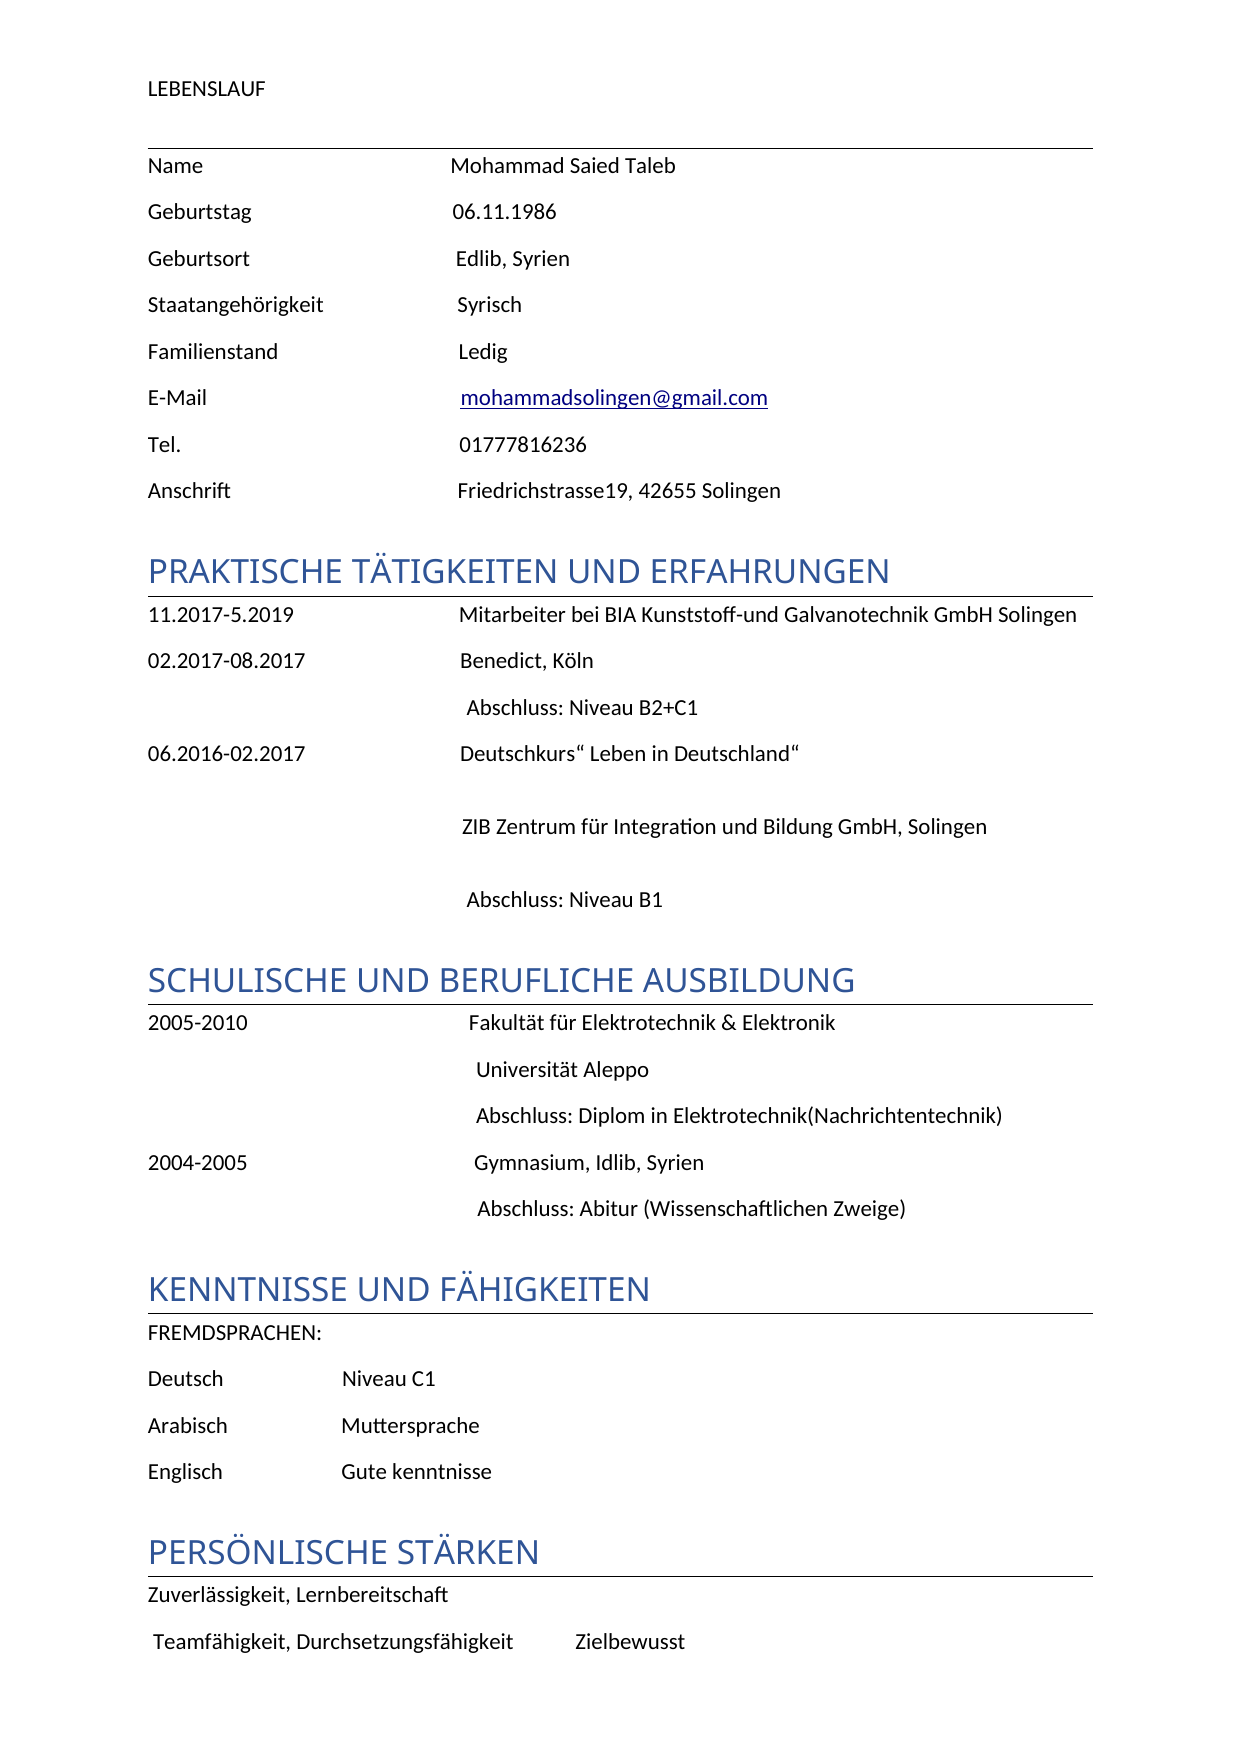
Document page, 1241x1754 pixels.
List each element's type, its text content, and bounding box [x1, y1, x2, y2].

text Abschluss: Niveau B2+C1 [148, 693, 1093, 721]
subtitle PRAKTISCHE TÄTIGKEITEN UND ERFAHRUNGEN [148, 548, 1093, 596]
text 11.2017-5.2019 Mitarbeiter bei BIA Kunststoff-und Galvanotechnik GmbH Solingen [148, 600, 1093, 628]
text Arabisch Muttersprache [148, 1411, 1093, 1439]
text Tel. 01777816236 [148, 427, 1093, 458]
text Englisch Gute kenntnisse [148, 1457, 1093, 1485]
text Geburtstag 06.11.1986 [148, 194, 1093, 225]
text Staatangehörigkeit Syrisch [148, 287, 1093, 318]
text E-Mail mohammadsolingen@gmail.com [148, 380, 1093, 412]
text Abschluss: Niveau B1 [148, 885, 1093, 913]
text Name Mohammad Saied Taleb [148, 149, 1093, 179]
text Teamfähigkeit, Durchsetzungsfähigkeit Zielbewusst [148, 1627, 1093, 1655]
subtitle KENNTNISSE UND FÄHIGKEITEN [148, 1266, 1093, 1313]
text FREMDSPRACHEN: [148, 1318, 1093, 1346]
text ZIB Zentrum für Integration und Bildung GmbH, Solingen [148, 812, 1093, 840]
text 2004-2005 Gymnasium, Idlib, Syrien [148, 1148, 1093, 1176]
text Zuverlässigkeit, Lernbereitschaft [148, 1581, 1093, 1609]
text 06.2016-02.2017 Deutschkurs“ Leben in Deutschland“ [148, 739, 1093, 768]
subtitle SCHULISCHE UND BERUFLICHE AUSBILDUNG [148, 957, 1093, 1004]
text 2005-2010 Fakultät für Elektrotechnik & Elektronik [148, 1008, 1093, 1036]
text 02.2017-08.2017 Benedict, Köln [148, 646, 1093, 674]
text Familienstand Ledig [148, 334, 1093, 365]
text Abschluss: Diplom in Elektrotechnik(Nachrichtentechnik) [148, 1101, 1093, 1129]
text Anschrift Friedrichstrasse19, 42655 Solingen [148, 473, 1093, 505]
text Geburtsort Edlib, Syrien [148, 241, 1093, 272]
subtitle PERSÖNLISCHE STÄRKEN [148, 1529, 1093, 1576]
text Abschluss: Abitur (Wissenschaftlichen Zweige) [148, 1194, 1093, 1222]
text Deutsch Niveau C1 [148, 1364, 1093, 1392]
text Universität Aleppo [148, 1055, 1093, 1083]
